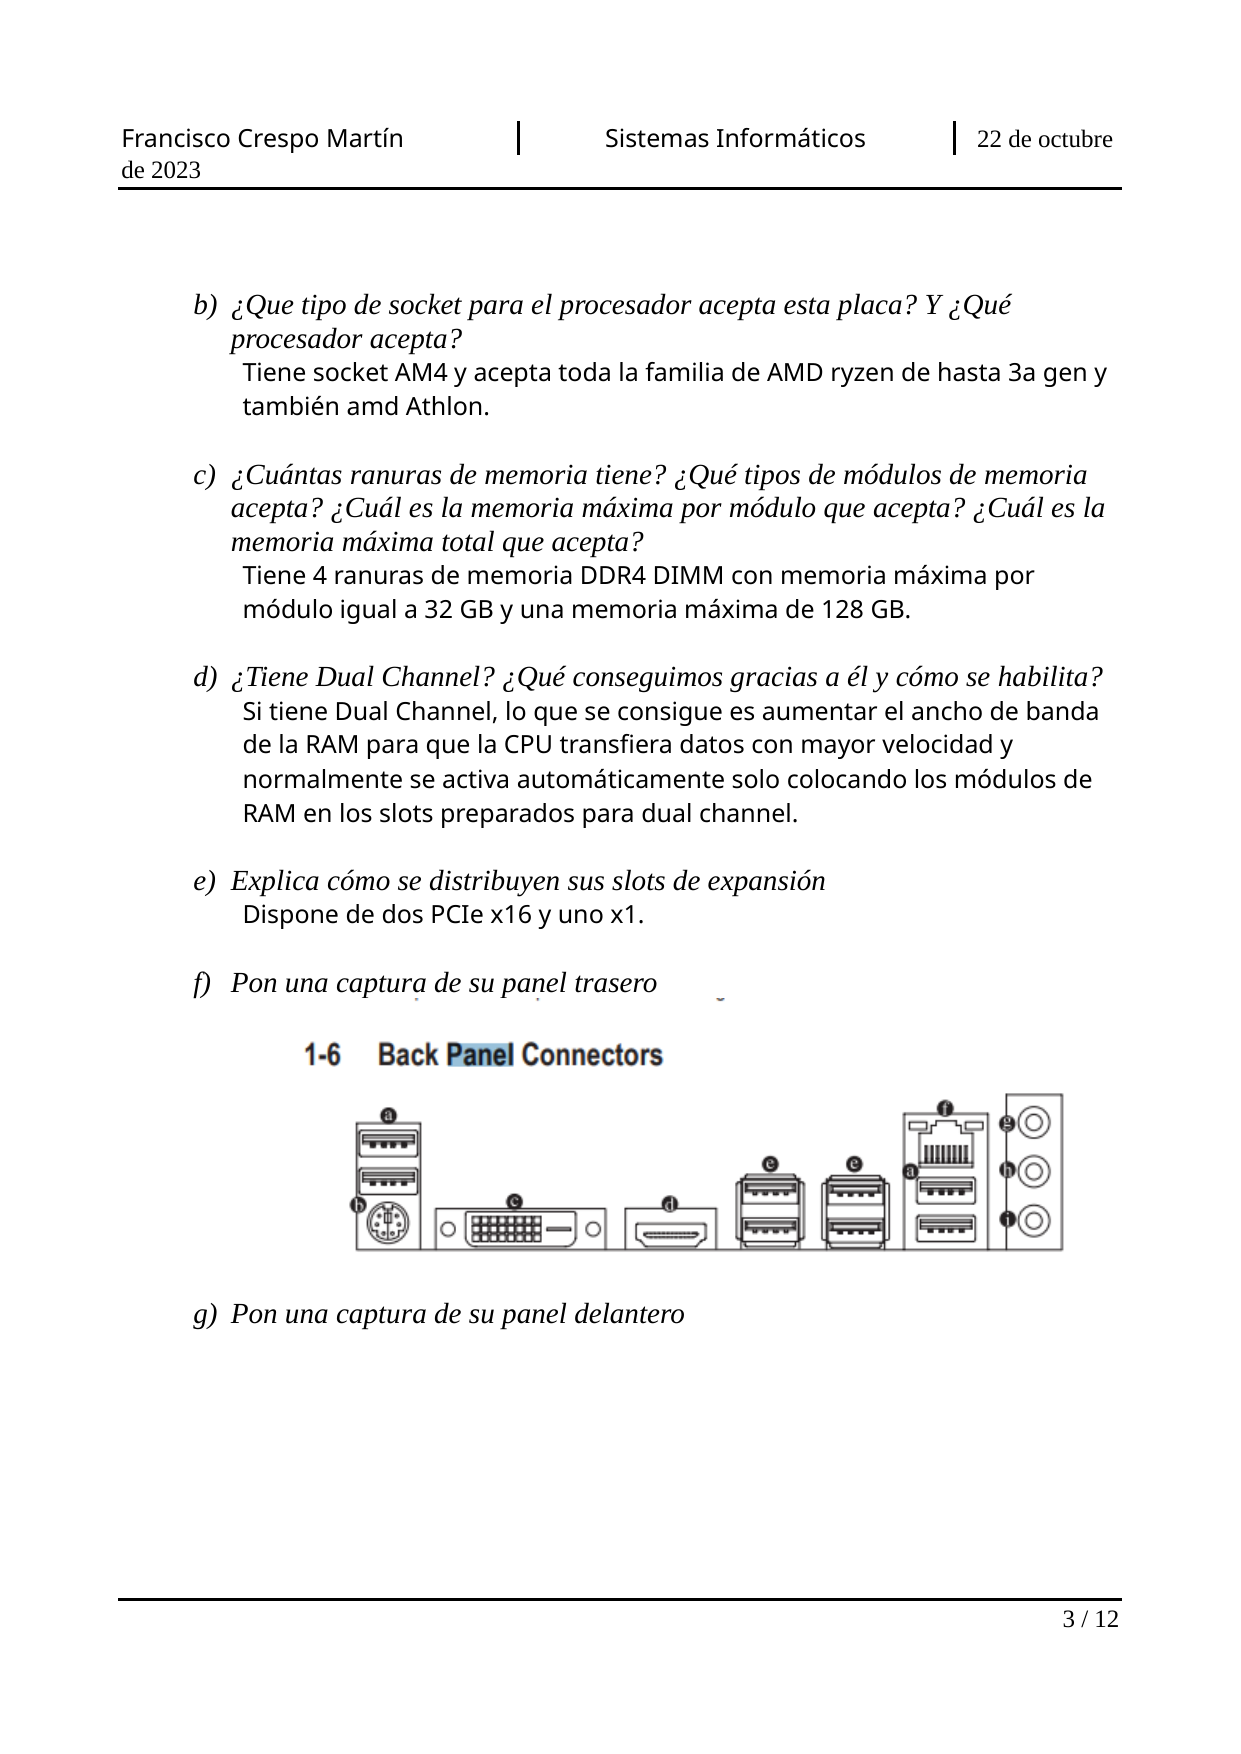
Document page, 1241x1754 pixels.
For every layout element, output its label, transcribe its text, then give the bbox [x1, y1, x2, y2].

subtitle Tiene 4 ranuras de memoria DDR4 DIMM con memoria máxima por módulo igual a 32 GB y una memoria máxima de 128 GB. [242, 557, 1122, 626]
subtitle Pon una captura de su panel trasero [193, 965, 1122, 999]
picture [242, 998, 1123, 1263]
subtitle Dispone de dos PCIe x16 y uno x1. [242, 897, 1122, 931]
subtitle ¿Que tipo de socket para el procesador acepta esta placa? Y ¿Qué procesador acepta? [193, 287, 1122, 354]
subtitle Explica cómo se distribuyen sus slots de expansión [193, 863, 1122, 897]
subtitle Pon una captura de su panel delantero [193, 1296, 1122, 1330]
subtitle ¿Tiene Dual Channel? ¿Qué conseguimos gracias a él y cómo se habilita? [193, 659, 1122, 693]
subtitle Tiene socket AM4 y acepta toda la familia de AMD ryzen de hasta 3a gen y también amd Athlon. [242, 354, 1122, 423]
subtitle Si tiene Dual Channel, lo que se consigue es aumentar el ancho de banda de la RAM para que la CPU transfiera datos con mayor velocidad y normalmente se activa automáticamente solo colocando los módulos de RAM en los slots preparados para dual channel. [242, 693, 1122, 829]
subtitle ¿Cuántas ranuras de memoria tiene? ¿Qué tipos de módulos de memoria acepta? ¿Cuál es la memoria máxima por módulo que acepta? ¿Cuál es la memoria máxima total que acepta? [193, 457, 1122, 557]
